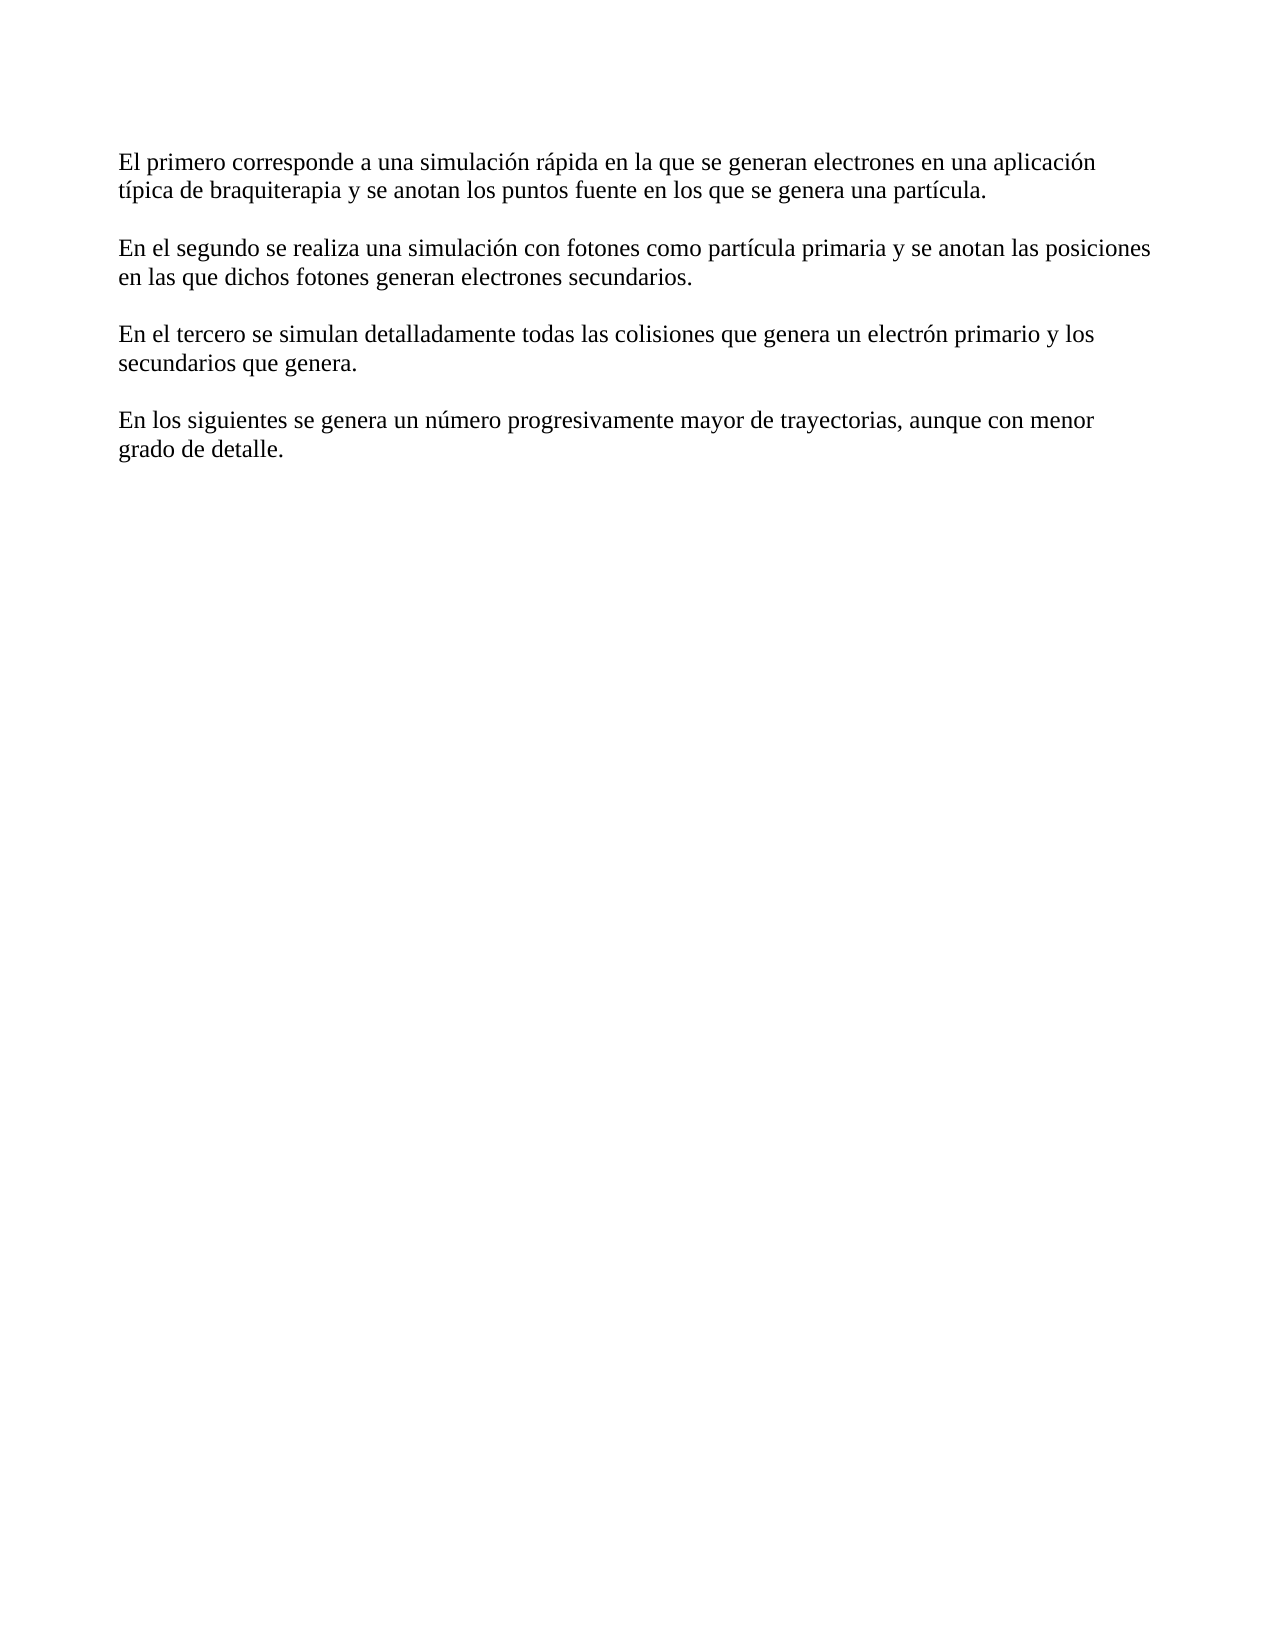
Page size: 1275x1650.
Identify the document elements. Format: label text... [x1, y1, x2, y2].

text En los siguientes se genera un número progresivamente mayor de trayectorias, aunque con menor grado de detalle. [118, 406, 1157, 463]
text El primero corresponde a una simulación rápida en la que se generan electrones en una aplicación típica de braquiterapia y se anotan los puntos fuente en los que se genera una partícula. [118, 147, 1157, 204]
text En el segundo se realiza una simulación con fotones como partícula primaria y se anotan las posiciones en las que dichos fotones generan electrones secundarios. [118, 233, 1157, 291]
text En el tercero se simulan detalladamente todas las colisiones que genera un electrón primario y los secundarios que genera. [118, 319, 1157, 377]
